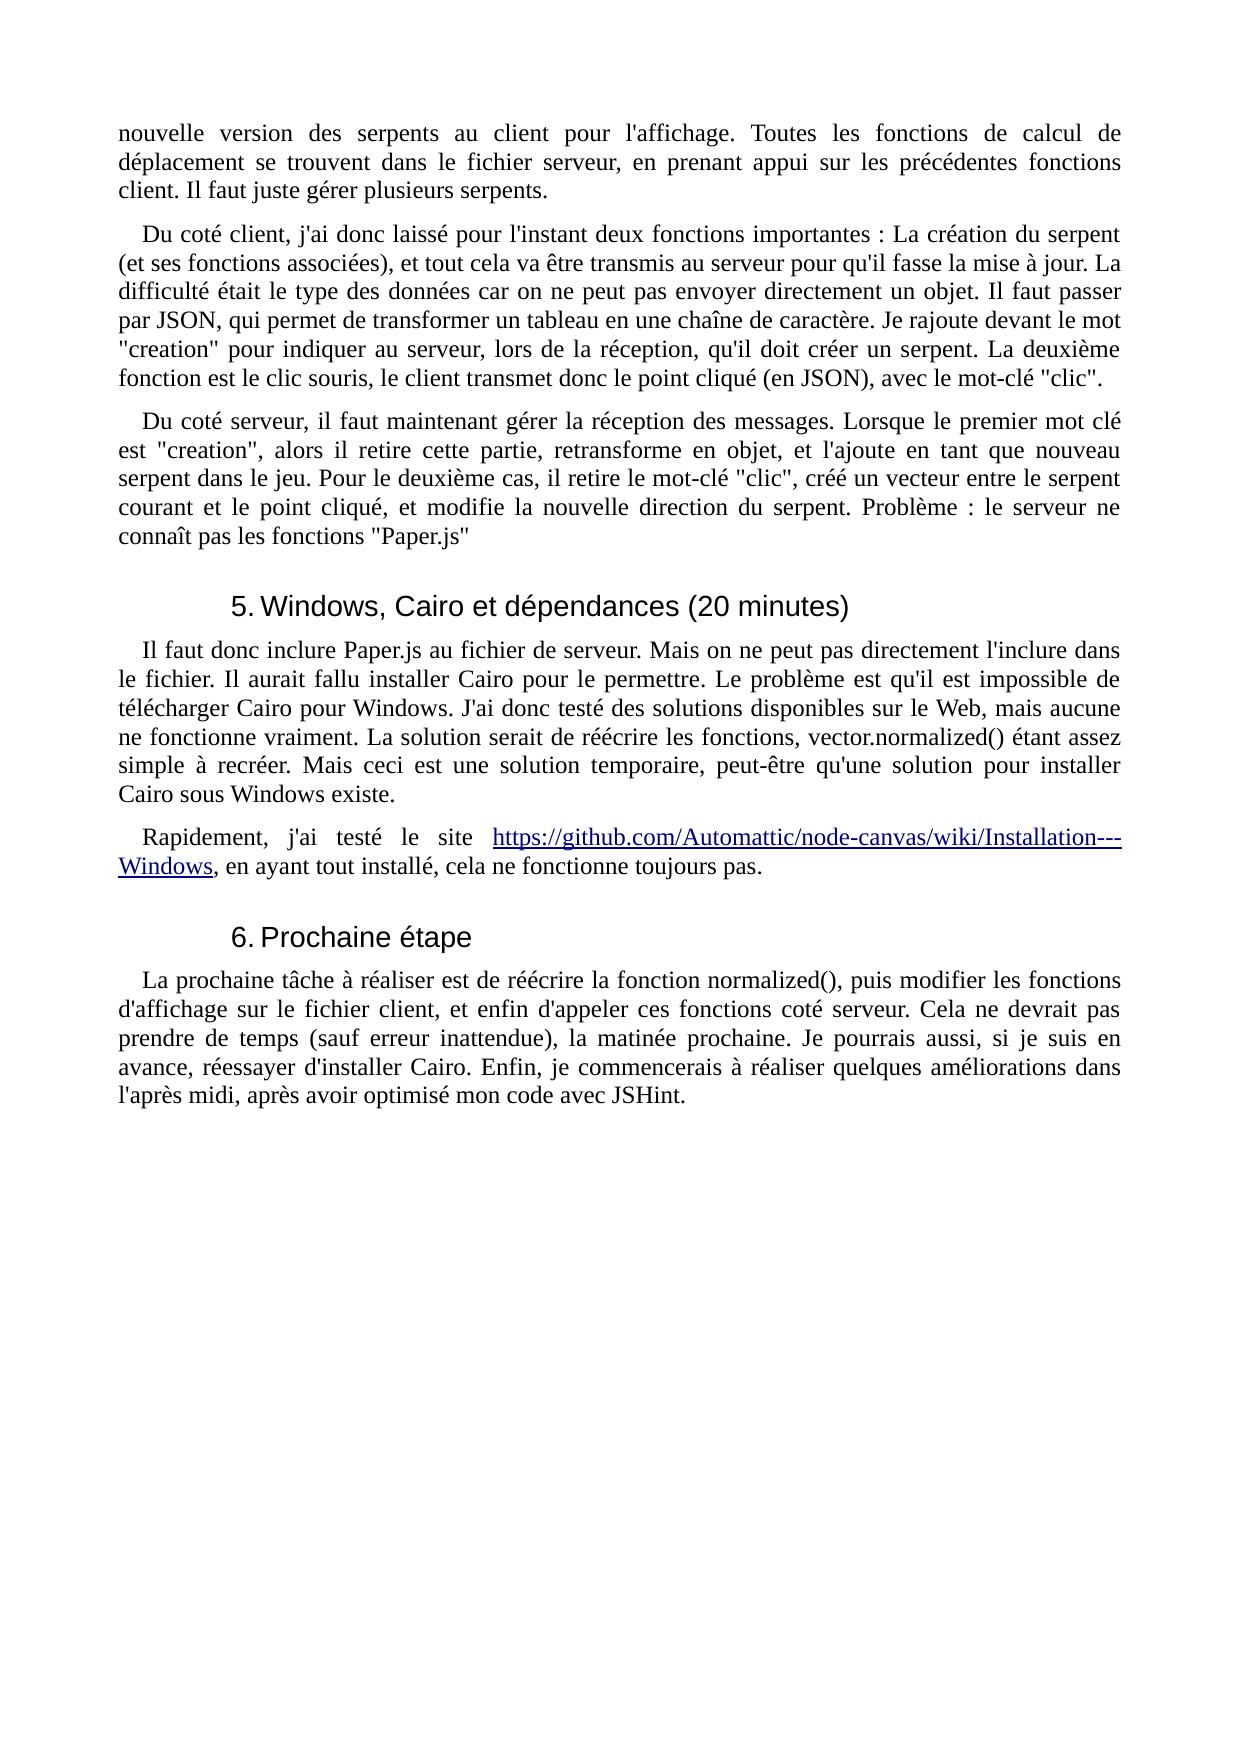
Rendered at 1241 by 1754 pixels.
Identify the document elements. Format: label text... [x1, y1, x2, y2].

text nouvelle version des serpents au client pour l'affichage. Toutes les fonctions de calcul de déplacement se trouvent dans le fichier serveur, en prenant appui sur les précédentes fonctions client. Il faut juste gérer plusieurs serpents. [118, 118, 1122, 204]
text Il faut donc inclure Paper.js au fichier de serveur. Mais on ne peut pas directement l'inclure dans le fichier. Il aurait fallu installer Cairo pour le permettre. Le problème est qu'il est impossible de télécharger Cairo pour Windows. J'ai donc testé des solutions disponibles sur le Web, mais aucune ne fonctionne vraiment. La solution serait de réécrire les fonctions, vector.normalized() étant assez simple à recréer. Mais ceci est une solution temporaire, peut-être qu'une solution pour installer Cairo sous Windows existe. [118, 635, 1122, 808]
subtitle Windows, Cairo et dépendances (20 minutes) [231, 589, 1122, 623]
text Du coté client, j'ai donc laissé pour l'instant deux fonctions importantes : La création du serpent (et ses fonctions associées), et tout cela va être transmis au serveur pour qu'il fasse la mise à jour. La difficulté était le type des données car on ne peut pas envoyer directement un objet. Il faut passer par JSON, qui permet de transformer un tableau en une chaîne de caractère. Je rajoute devant le mot "creation" pour indiquer au serveur, lors de la réception, qu'il doit créer un serpent. La deuxième fonction est le clic souris, le client transmet donc le point cliqué (en JSON), avec le mot-clé "clic". [118, 219, 1122, 391]
text Du coté serveur, il faut maintenant gérer la réception des messages. Lorsque le premier mot clé est "creation", alors il retire cette partie, retransforme en objet, et l'ajoute en tant que nouveau serpent dans le jeu. Pour le deuxième cas, il retire le mot-clé "clic", créé un vecteur entre le serpent courant et le point cliqué, et modifie la nouvelle direction du serpent. Problème : le serveur ne connaît pas les fonctions "Paper.js" [118, 406, 1122, 550]
text La prochaine tâche à réaliser est de réécrire la fonction normalized(), puis modifier les fonctions d'affichage sur le fichier client, et enfin d'appeler ces fonctions coté serveur. Cela ne devrait pas prendre de temps (sauf erreur inattendue), la matinée prochaine. Je pourrais aussi, si je suis en avance, réessayer d'installer Cairo. Enfin, je commencerais à réaliser quelques améliorations dans l'après midi, après avoir optimisé mon code avec JSHint. [118, 966, 1122, 1109]
text Rapidement, j'ai testé le site https://github.com/Automattic/node-canvas/wiki/Installation---Windows, en ayant tout installé, cela ne fonctionne toujours pas. [118, 822, 1122, 880]
subtitle Prochaine étape [231, 919, 1122, 953]
